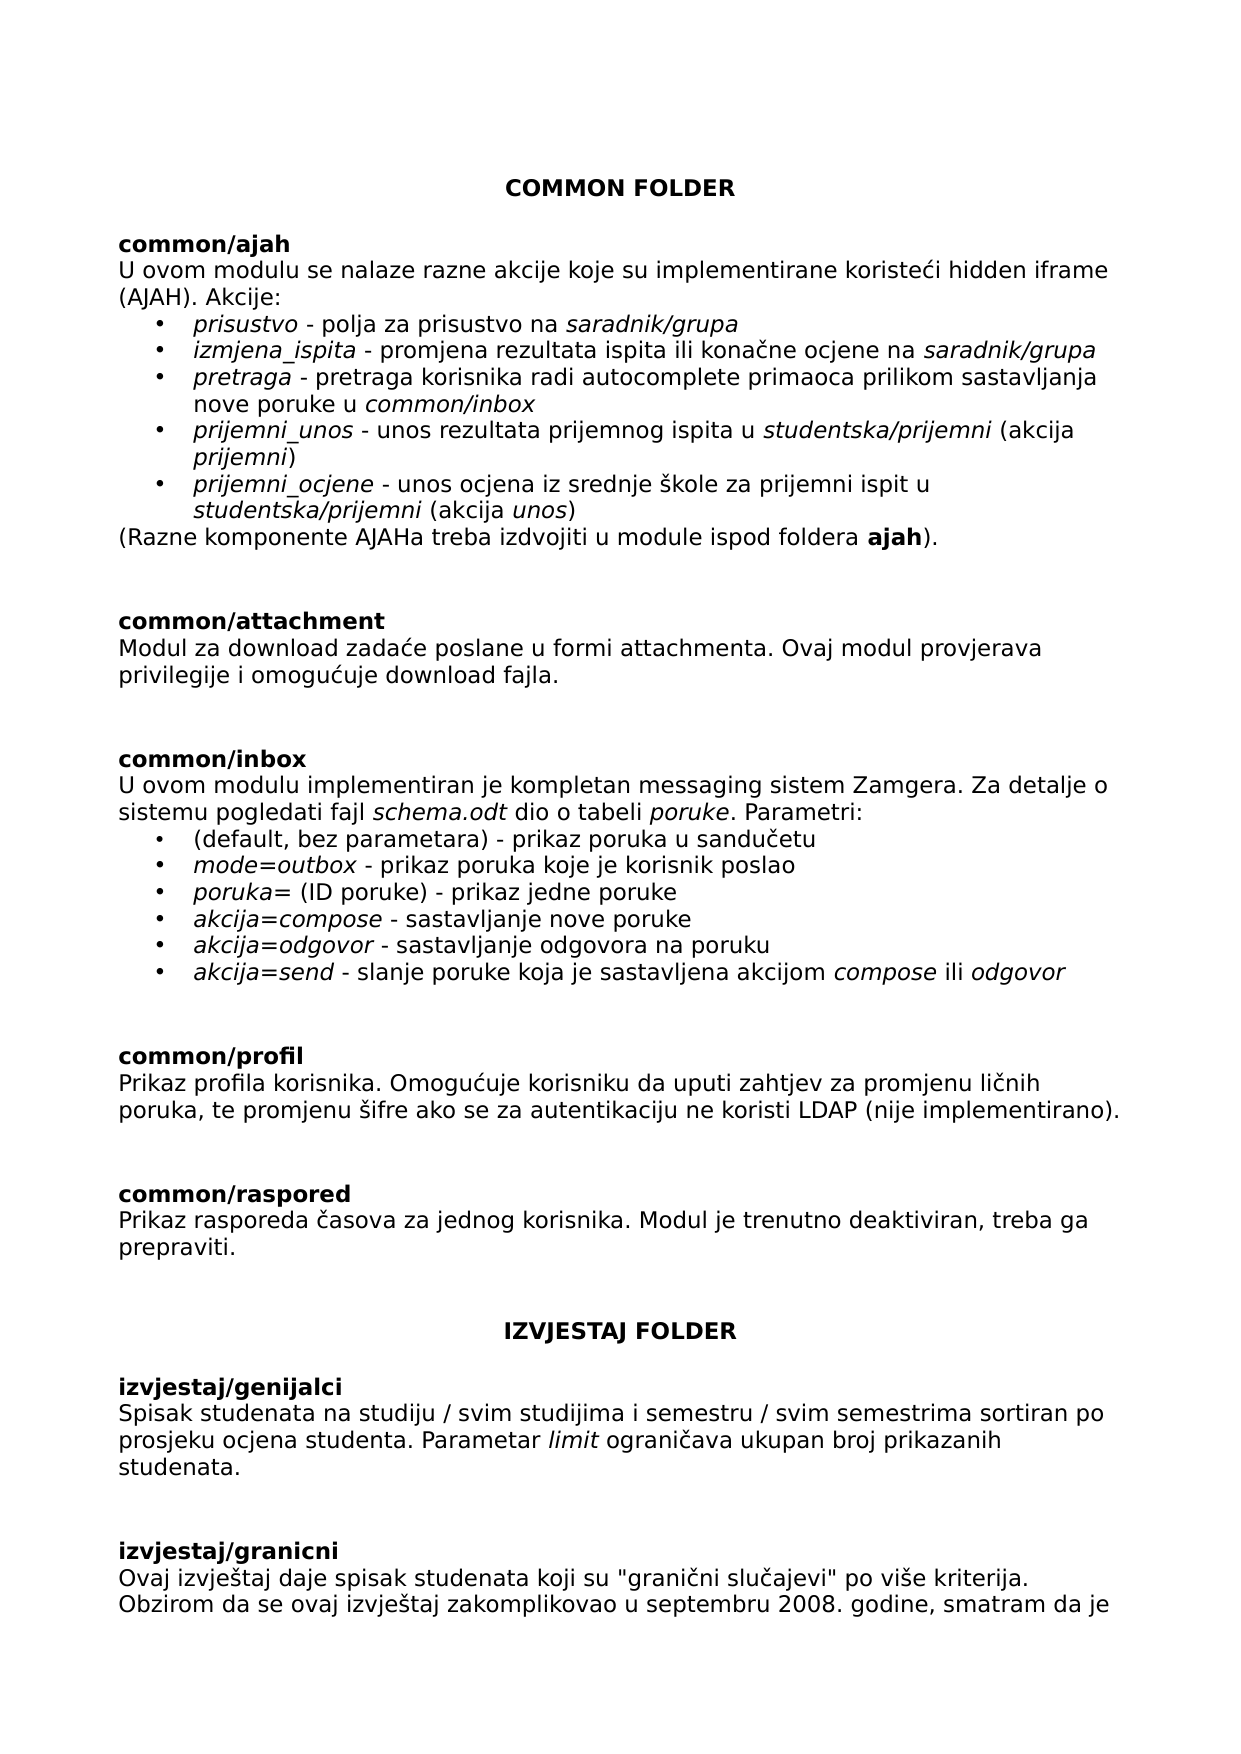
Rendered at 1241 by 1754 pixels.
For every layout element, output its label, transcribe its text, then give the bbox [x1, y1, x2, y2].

text common/raspored [118, 1181, 1122, 1208]
text Prikaz profila korisnika. Omogućuje korisniku da uputi zahtjev za promjenu ličnih poruka, te promjenu šifre ako se za autentikaciju ne koristi LDAP (nije implementirano). [118, 1070, 1122, 1123]
list akcija=odgovor - sastavljanje odgovora na poruku [156, 933, 1122, 959]
text common/attachment [118, 608, 1122, 635]
text Ovaj izvještaj daje spisak studenata koji su "granični slučajevi" po više kriterija. Obzirom da se ovaj izvještaj zakomplikovao u septembru 2008. godine, smatram da je [118, 1565, 1122, 1618]
text U ovom modulu se nalaze razne akcije koje su implementirane koristeći hidden iframe (AJAH). Akcije: [118, 258, 1122, 311]
text izvjestaj/granicni [118, 1538, 1122, 1565]
text COMMON FOLDER [118, 176, 1122, 202]
text Spisak studenata na studiju / svim studijima i semestru / svim semestrima sortiran po prosjeku ocjena studenta. Parametar limit ograničava ukupan broj prikazanih studenata. [118, 1401, 1122, 1481]
text common/inbox [118, 746, 1122, 773]
list mode=outbox - prikaz poruka koje je korisnik poslao [156, 853, 1122, 879]
text izvjestaj/genijalci [118, 1374, 1122, 1401]
list prisustvo - polja za prisustvo na saradnik/grupa [156, 311, 1122, 338]
list akcija=compose - sastavljanje nove poruke [156, 906, 1122, 933]
list prijemni_ocjene - unos ocjena iz srednje škole za prijemni ispit u studentska/prijemni (akcija unos) [156, 471, 1122, 524]
text common/ajah [118, 231, 1122, 258]
list (default, bez parametara) - prikaz poruka u sandučetu [156, 826, 1122, 853]
list izmjena_ispita - promjena rezultata ispita ili konačne ocjene na saradnik/grupa [156, 338, 1122, 364]
text Modul za download zadaće poslane u formi attachmenta. Ovaj modul provjerava privilegije i omogućuje download fajla. [118, 635, 1122, 688]
list poruka= (ID poruke) - prikaz jedne poruke [156, 879, 1122, 906]
text common/profil [118, 1043, 1122, 1070]
text Prikaz rasporeda časova za jednog korisnika. Modul je trenutno deaktiviran, treba ga prepraviti. [118, 1208, 1122, 1261]
list pretraga - pretraga korisnika radi autocomplete primaoca prilikom sastavljanja nove poruke u common/inbox [156, 364, 1122, 418]
list prijemni_unos - unos rezultata prijemnog ispita u studentska/prijemni (akcija prijemni) [156, 418, 1122, 471]
text IZVJESTAJ FOLDER [118, 1318, 1122, 1345]
list akcija=send - slanje poruke koja je sastavljena akcijom compose ili odgovor [156, 959, 1122, 986]
text U ovom modulu implementiran je kompletan messaging sistem Zamgera. Za detalje o sistemu pogledati fajl schema.odt dio o tabeli poruke. Parametri: [118, 773, 1122, 826]
text (Razne komponente AJAHa treba izdvojiti u module ispod foldera ajah). [118, 524, 1122, 551]
